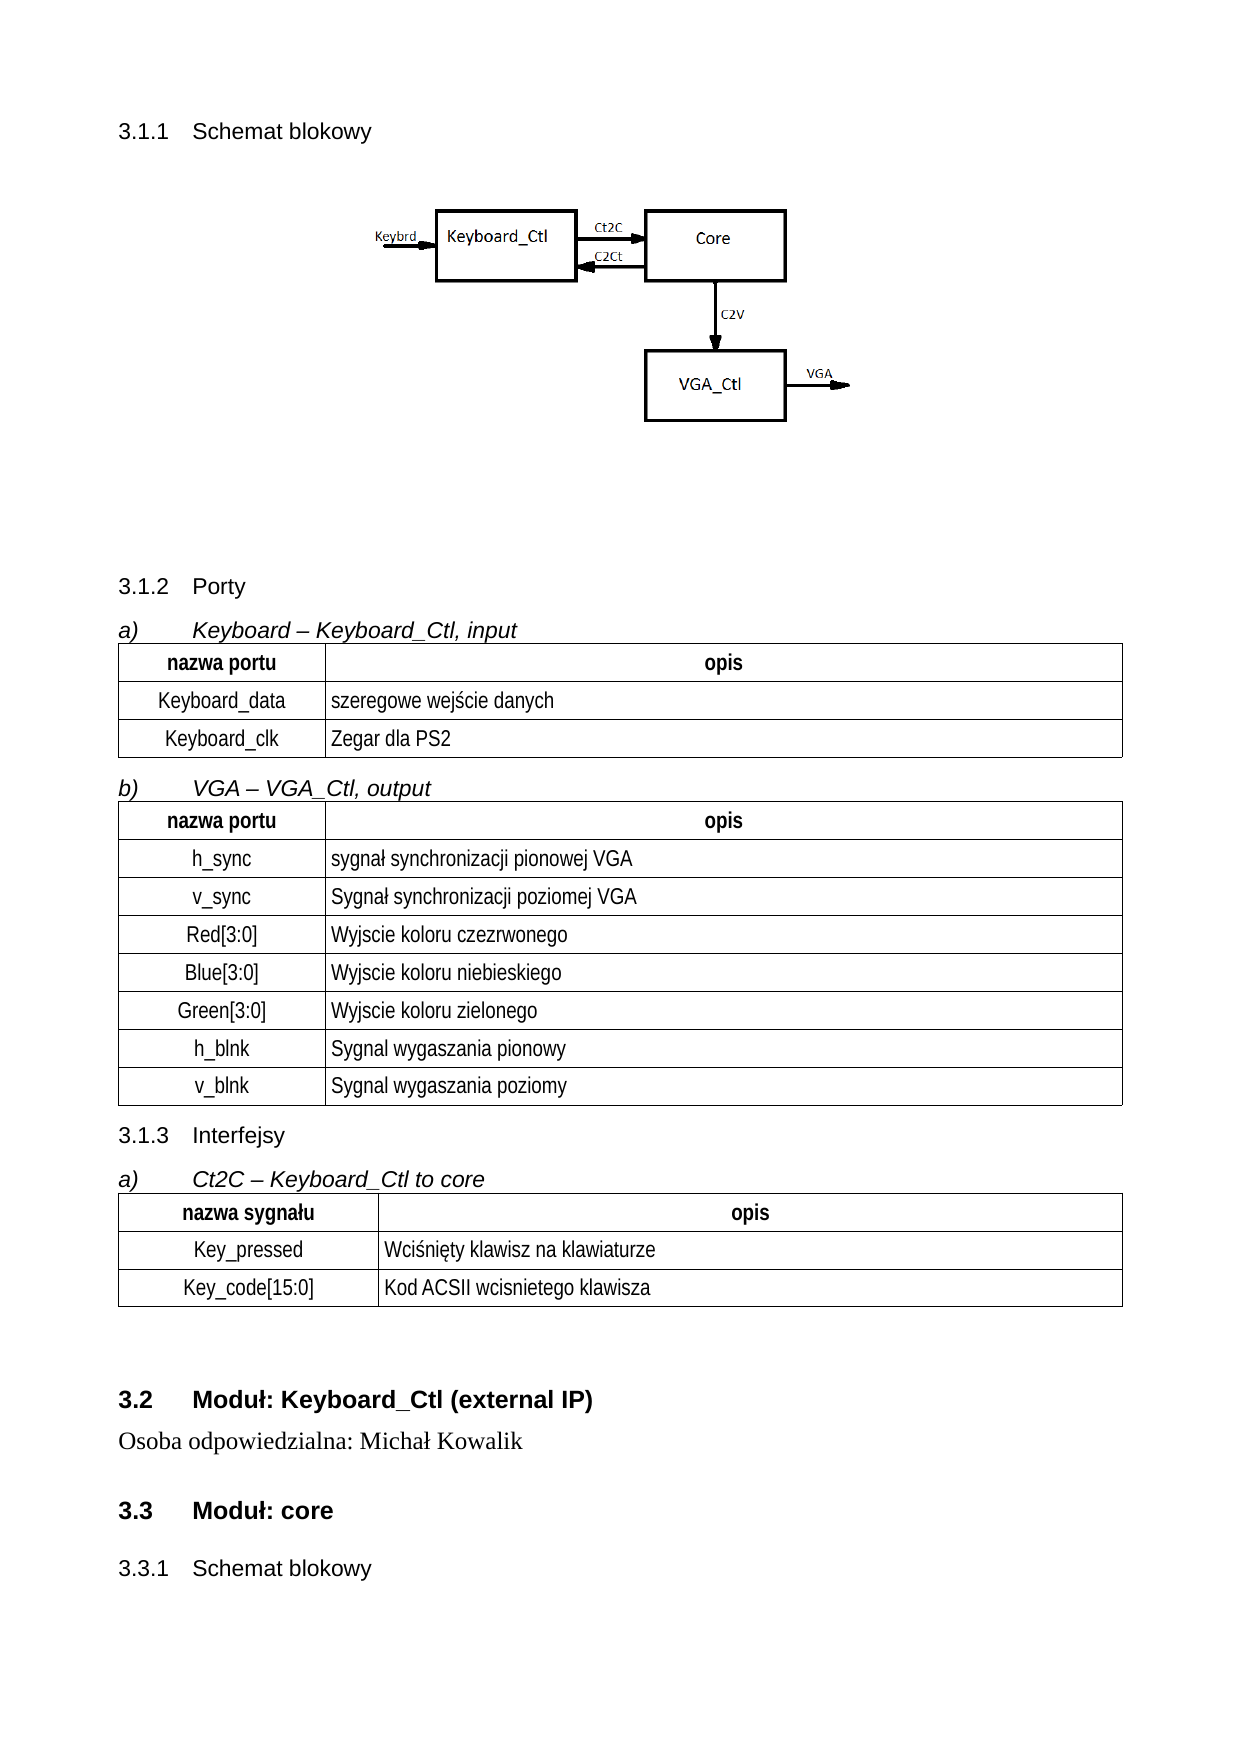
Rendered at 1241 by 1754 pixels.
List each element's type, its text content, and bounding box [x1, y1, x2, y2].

table_cell Wyjscie koloru zielonego [326, 992, 1122, 1029]
table_cell v_blnk [119, 1068, 325, 1104]
table_header nazwa portu [119, 644, 325, 681]
table_cell Sygnal wygaszania poziomy [326, 1068, 1122, 1104]
subtitle Schemat blokowy [118, 1555, 1122, 1581]
table_cell Wyjscie koloru niebieskiego [326, 954, 1122, 991]
table_cell Zegar dla PS2 [326, 720, 1122, 757]
table_cell Keyboard_data [119, 682, 325, 719]
table_cell h_blnk [119, 1030, 325, 1067]
table_cell Green[3:0] [119, 992, 325, 1029]
subtitle a) Ct2C – Keyboard_Ctl to core [118, 1166, 1122, 1193]
table_cell Wciśnięty klawisz na klawiaturze [379, 1232, 1122, 1268]
table_cell sygnał synchronizacji pionowej VGA [326, 840, 1122, 877]
table_header nazwa sygnału [119, 1194, 378, 1231]
picture [348, 144, 892, 507]
table_cell Wyjscie koloru czezrwonego [326, 916, 1122, 953]
table_cell v_sync [119, 878, 325, 915]
table_header opis [326, 644, 1122, 681]
table_cell Sygnal wygaszania pionowy [326, 1030, 1122, 1067]
subtitle Interfejsy [118, 1122, 1122, 1149]
text Osoba odpowiedzialna: Michał Kowalik [118, 1426, 1122, 1455]
subtitle Moduł: Keyboard_Ctl (external IP) [118, 1385, 1122, 1414]
table_header opis [326, 802, 1122, 839]
table_cell Red[3:0] [119, 916, 325, 953]
table_header nazwa portu [119, 802, 325, 839]
subtitle a) Keyboard – Keyboard_Ctl, input [118, 617, 1122, 643]
table_cell h_sync [119, 840, 325, 877]
subtitle Porty [118, 573, 1122, 599]
subtitle b) VGA – VGA_Ctl, output [118, 775, 1122, 801]
table_cell Kod ACSII wcisnietego klawisza [379, 1270, 1122, 1306]
table_cell Keyboard_clk [119, 720, 325, 757]
table_cell Sygnał synchronizacji poziomej VGA [326, 878, 1122, 915]
table_cell szeregowe wejście danych [326, 682, 1122, 719]
table_cell Key_pressed [119, 1232, 378, 1268]
subtitle Schemat blokowy [118, 118, 1122, 144]
table_header opis [379, 1194, 1122, 1231]
table_cell Key_code[15:0] [119, 1270, 378, 1306]
subtitle Moduł: core [118, 1496, 1122, 1525]
table_cell Blue[3:0] [119, 954, 325, 991]
